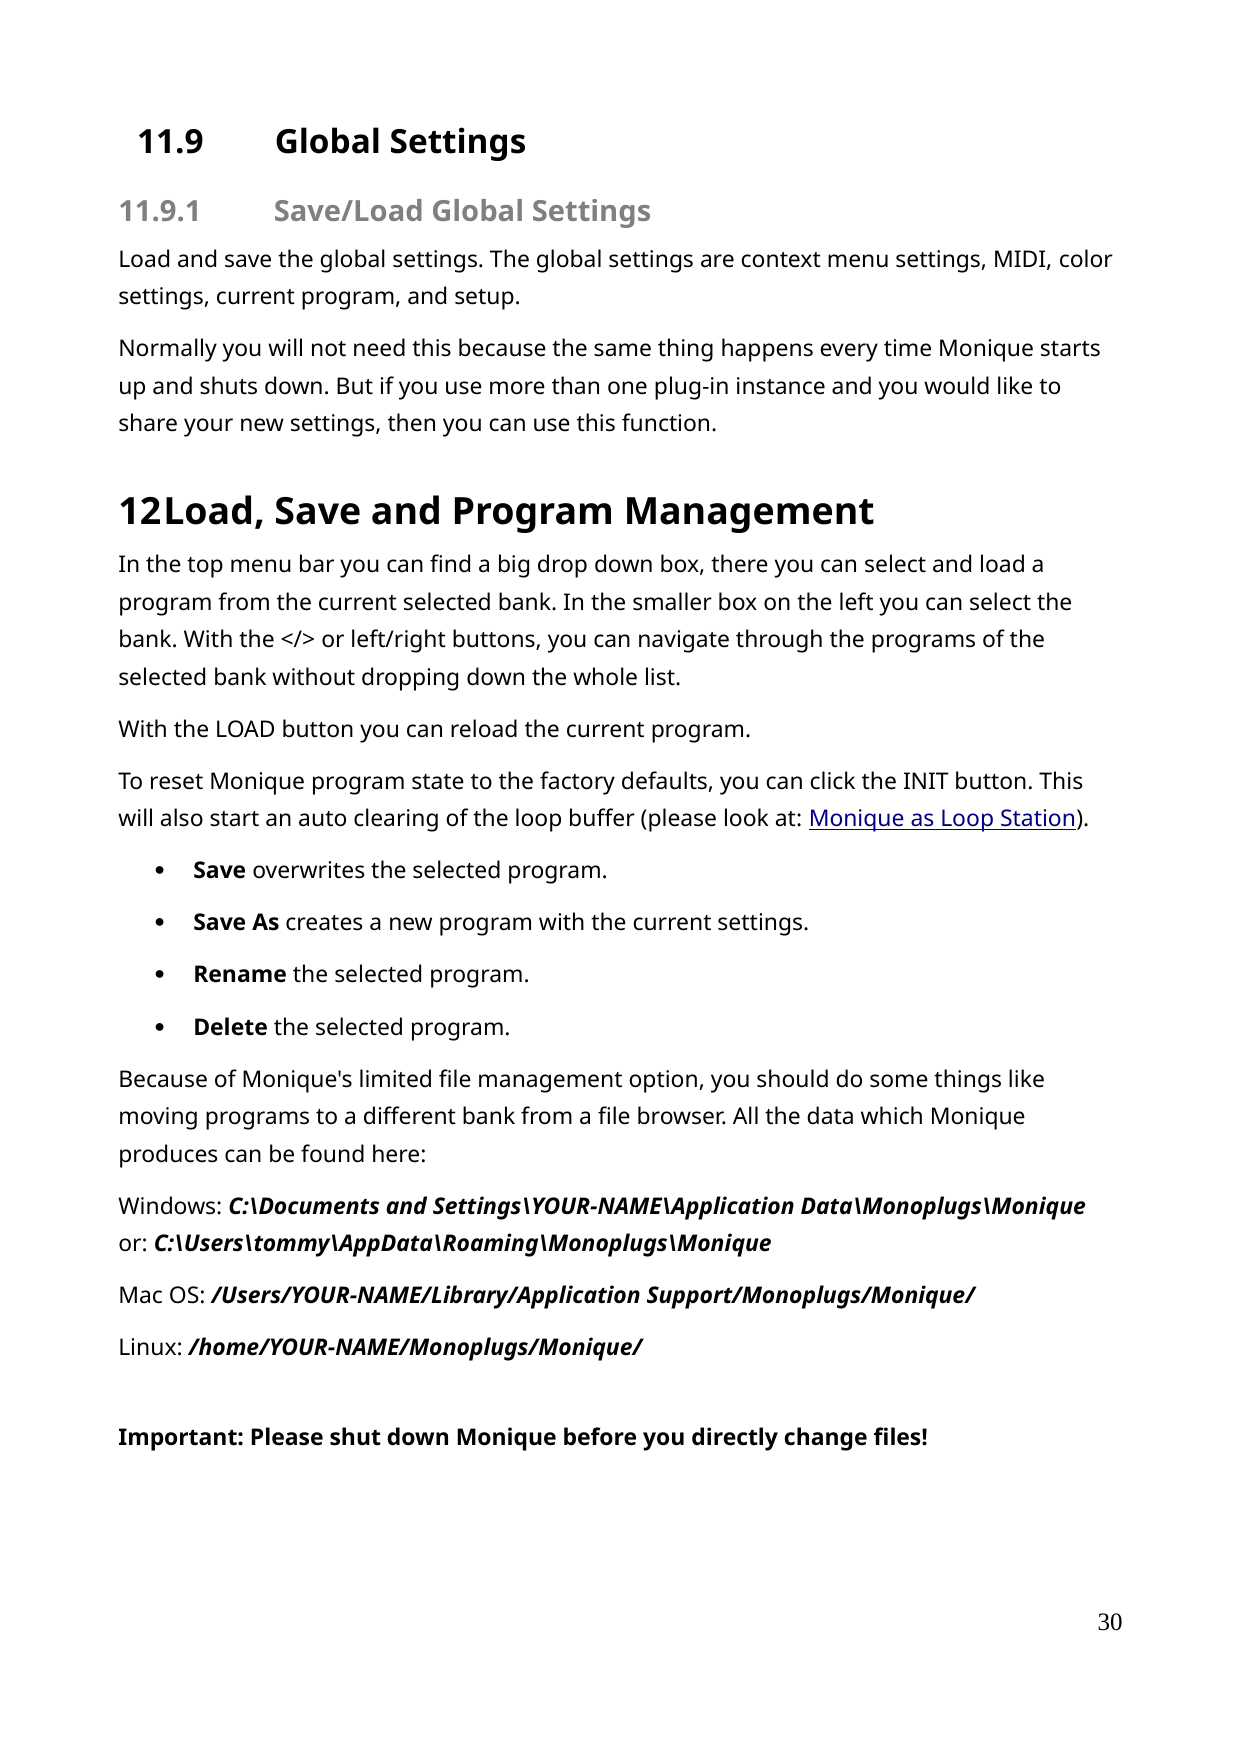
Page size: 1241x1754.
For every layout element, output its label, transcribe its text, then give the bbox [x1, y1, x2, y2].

subtitle Save/Load Global Settings [118, 191, 1122, 230]
list Save As creates a new program with the current settings. [156, 906, 1122, 938]
text In the top menu bar you can find a big drop down box, there you can select and load a program from the current selected bank. In the smaller box on the left you can select the bank. With the </> or left/right buttons, you can navigate through the programs of the selected bank without dropping down the whole list. [118, 548, 1122, 692]
list Delete the selected program. [156, 1011, 1122, 1042]
text With the LOAD button you can reload the current program. [118, 713, 1122, 744]
text Linux: /home/YOUR-NAME/Monoplugs/Monique/ [118, 1331, 1122, 1363]
text Important: Please shut down Monique before you directly change files! [118, 1383, 1122, 1452]
text Mac OS: /Users/YOUR-NAME/Library/Application Support/Monoplugs/Monique/ [118, 1279, 1122, 1311]
list Save overwrites the selected program. [156, 854, 1122, 886]
text Because of Monique's limited file management option, you should do some things like moving programs to a different bank from a file browser. All the data which Monique produces can be found here: [118, 1063, 1122, 1169]
text Windows: C:\Documents and Settings\YOUR-NAME\Application Data\Monoplugs\Monique or: C:\Users\tommy\AppData\Roaming\Monoplugs\Monique [118, 1190, 1122, 1258]
text Load and save the global settings. The global settings are context menu settings, MIDI, color settings, current program, and setup. [118, 243, 1122, 312]
text Normally you will not need this because the same thing happens every time Monique starts up and shuts down. But if you use more than one plug-in instance and you would like to share your new settings, then you can use this function. [118, 332, 1122, 439]
subtitle Load, Save and Program Management [118, 484, 1122, 536]
text To reset Monique program state to the factory defaults, you can click the INIT button. This will also start an auto clearing of the loop buffer (please look at: Monique as Loop Station). [118, 765, 1122, 833]
list Rename the selected program. [156, 958, 1122, 990]
subtitle Global Settings [137, 118, 1122, 163]
